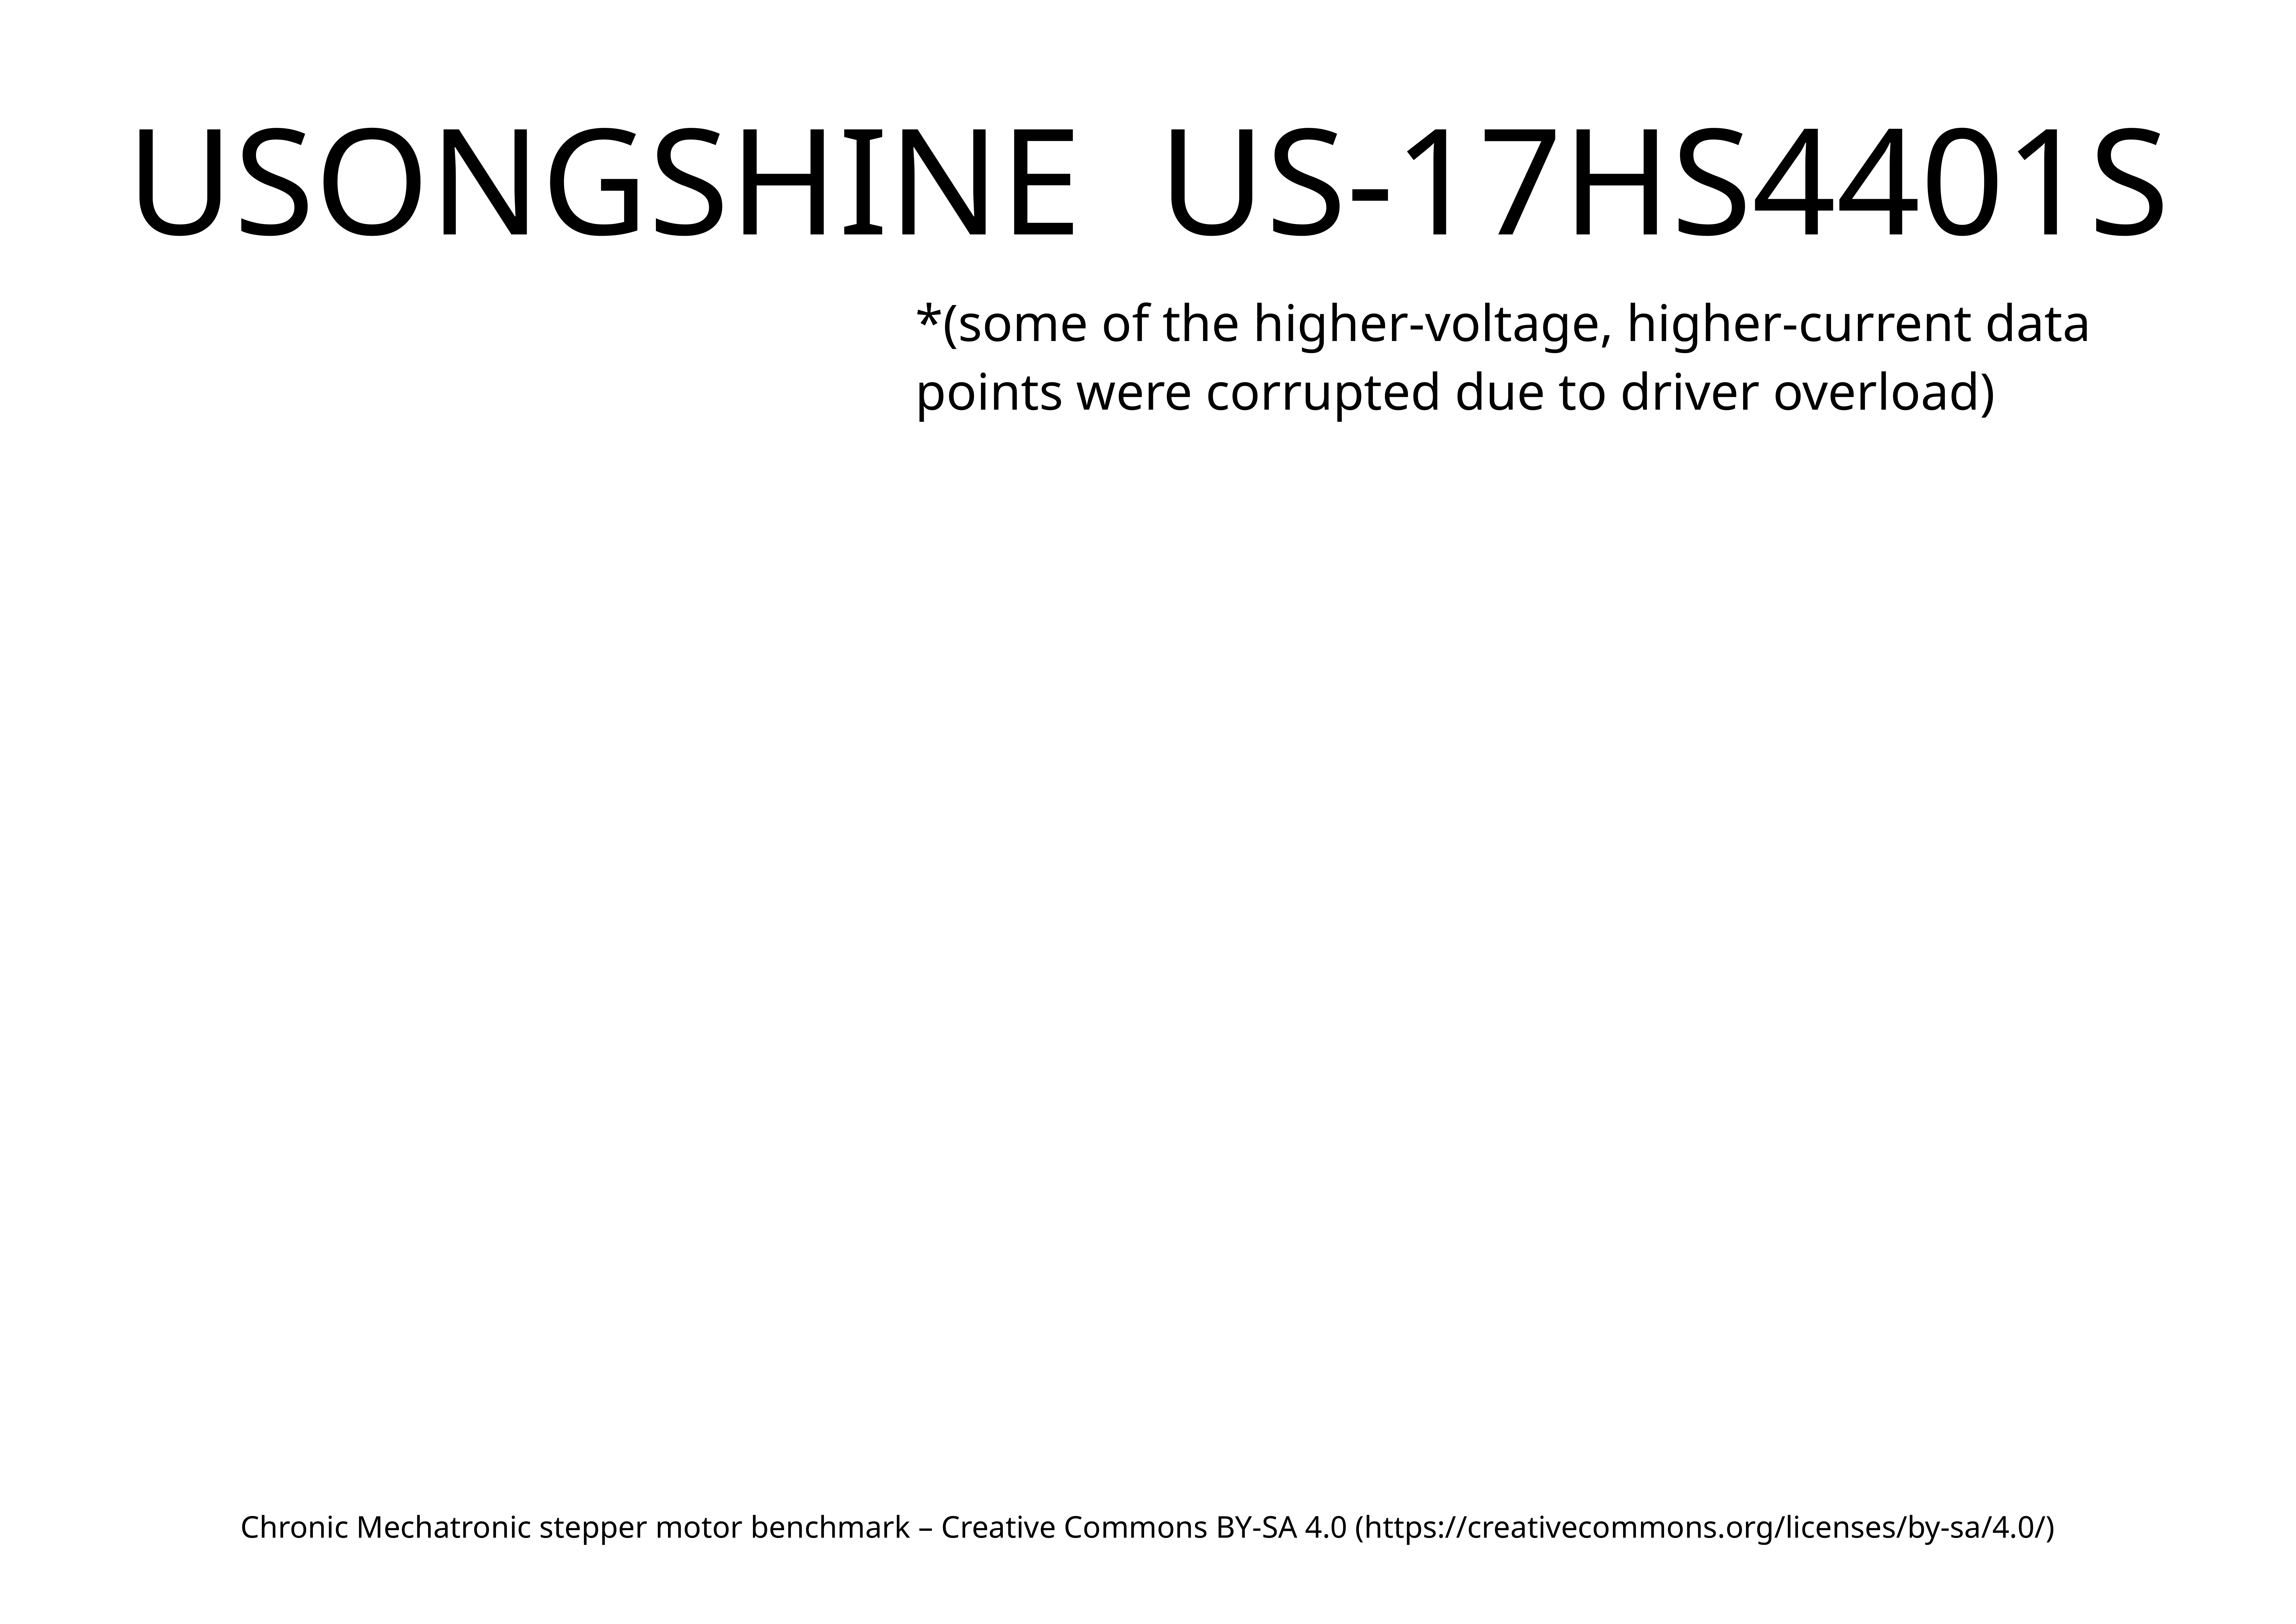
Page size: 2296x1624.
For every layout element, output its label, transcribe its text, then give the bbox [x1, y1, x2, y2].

text *(some of the higher-voltage, higher-current data points were corrupted due to driver overload) [915, 287, 2219, 425]
